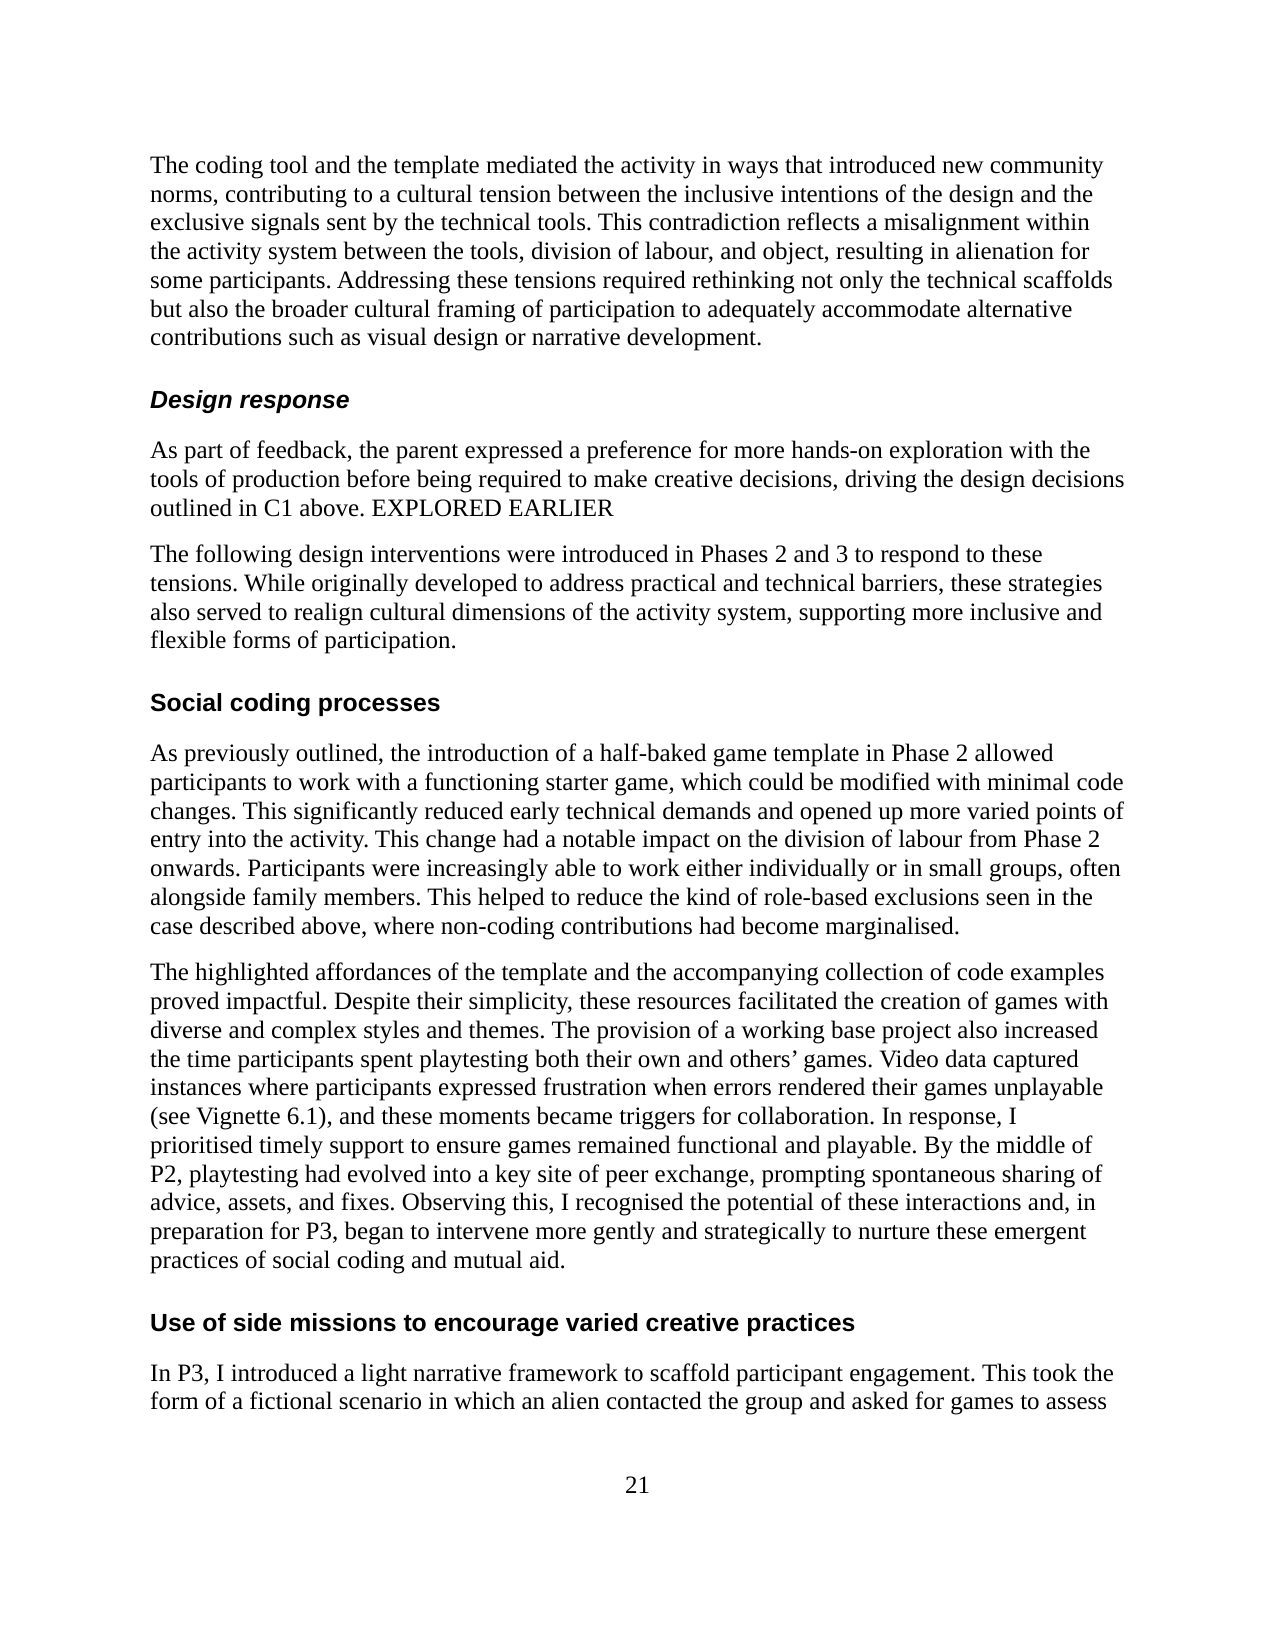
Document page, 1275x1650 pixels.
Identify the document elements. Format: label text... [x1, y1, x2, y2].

text The highlighted affordances of the template and the accompanying collection of code examples proved impactful. Despite their simplicity, these resources facilitated the creation of games with diverse and complex styles and themes. The provision of a working base project also increased the time participants spent playtesting both their own and others’ games. Video data captured instances where participants expressed frustration when errors rendered their games unplayable (see Vignette 6.1), and these moments became triggers for collaboration. In response, I prioritised timely support to ensure games remained functional and playable. By the middle of P2, playtesting had evolved into a key site of peer exchange, prompting spontaneous sharing of advice, assets, and fixes. Observing this, I recognised the potential of these interactions and, in preparation for P3, began to intervene more gently and strategically to nurture these emergent practices of social coding and mutual aid. [150, 957, 1125, 1274]
text The coding tool and the template mediated the activity in ways that introduced new community norms, contributing to a cultural tension between the inclusive intentions of the design and the exclusive signals sent by the technical tools. This contradiction reflects a misalignment within the activity system between the tools, division of labour, and object, resulting in alienation for some participants. Addressing these tensions required rethinking not only the technical scaffolds but also the broader cultural framing of participation to adequately accommodate alternative contributions such as visual design or narrative development. [150, 150, 1125, 351]
subtitle Use of side missions to encourage varied creative practices [150, 1308, 1125, 1336]
text The following design interventions were introduced in Phases 2 and 3 to respond to these tensions. While originally developed to address practical and technical barriers, these strategies also served to realign cultural dimensions of the activity system, supporting more inclusive and flexible forms of participation. [150, 539, 1125, 654]
subtitle Design response [150, 385, 1125, 414]
text As part of feedback, the parent expressed a preference for more hands-on exploration with the tools of production before being required to make creative decisions, driving the design decisions outlined in C1 above. EXPLORED EARLIER [150, 435, 1125, 521]
subtitle Social coding processes [150, 688, 1125, 717]
text In P3, I introduced a light narrative framework to scaffold participant engagement. This took the form of a fictional scenario in which an alien contacted the group and asked for games to assess [150, 1358, 1125, 1415]
text As previously outlined, the introduction of a half-baked game template in Phase 2 allowed participants to work with a functioning starter game, which could be modified with minimal code changes. This significantly reduced early technical demands and opened up more varied points of entry into the activity. This change had a notable impact on the division of labour from Phase 2 onwards. Participants were increasingly able to work either individually or in small groups, often alongside family members. This helped to reduce the kind of role-based exclusions seen in the case described above, where non-coding contributions had become marginalised. [150, 738, 1125, 939]
